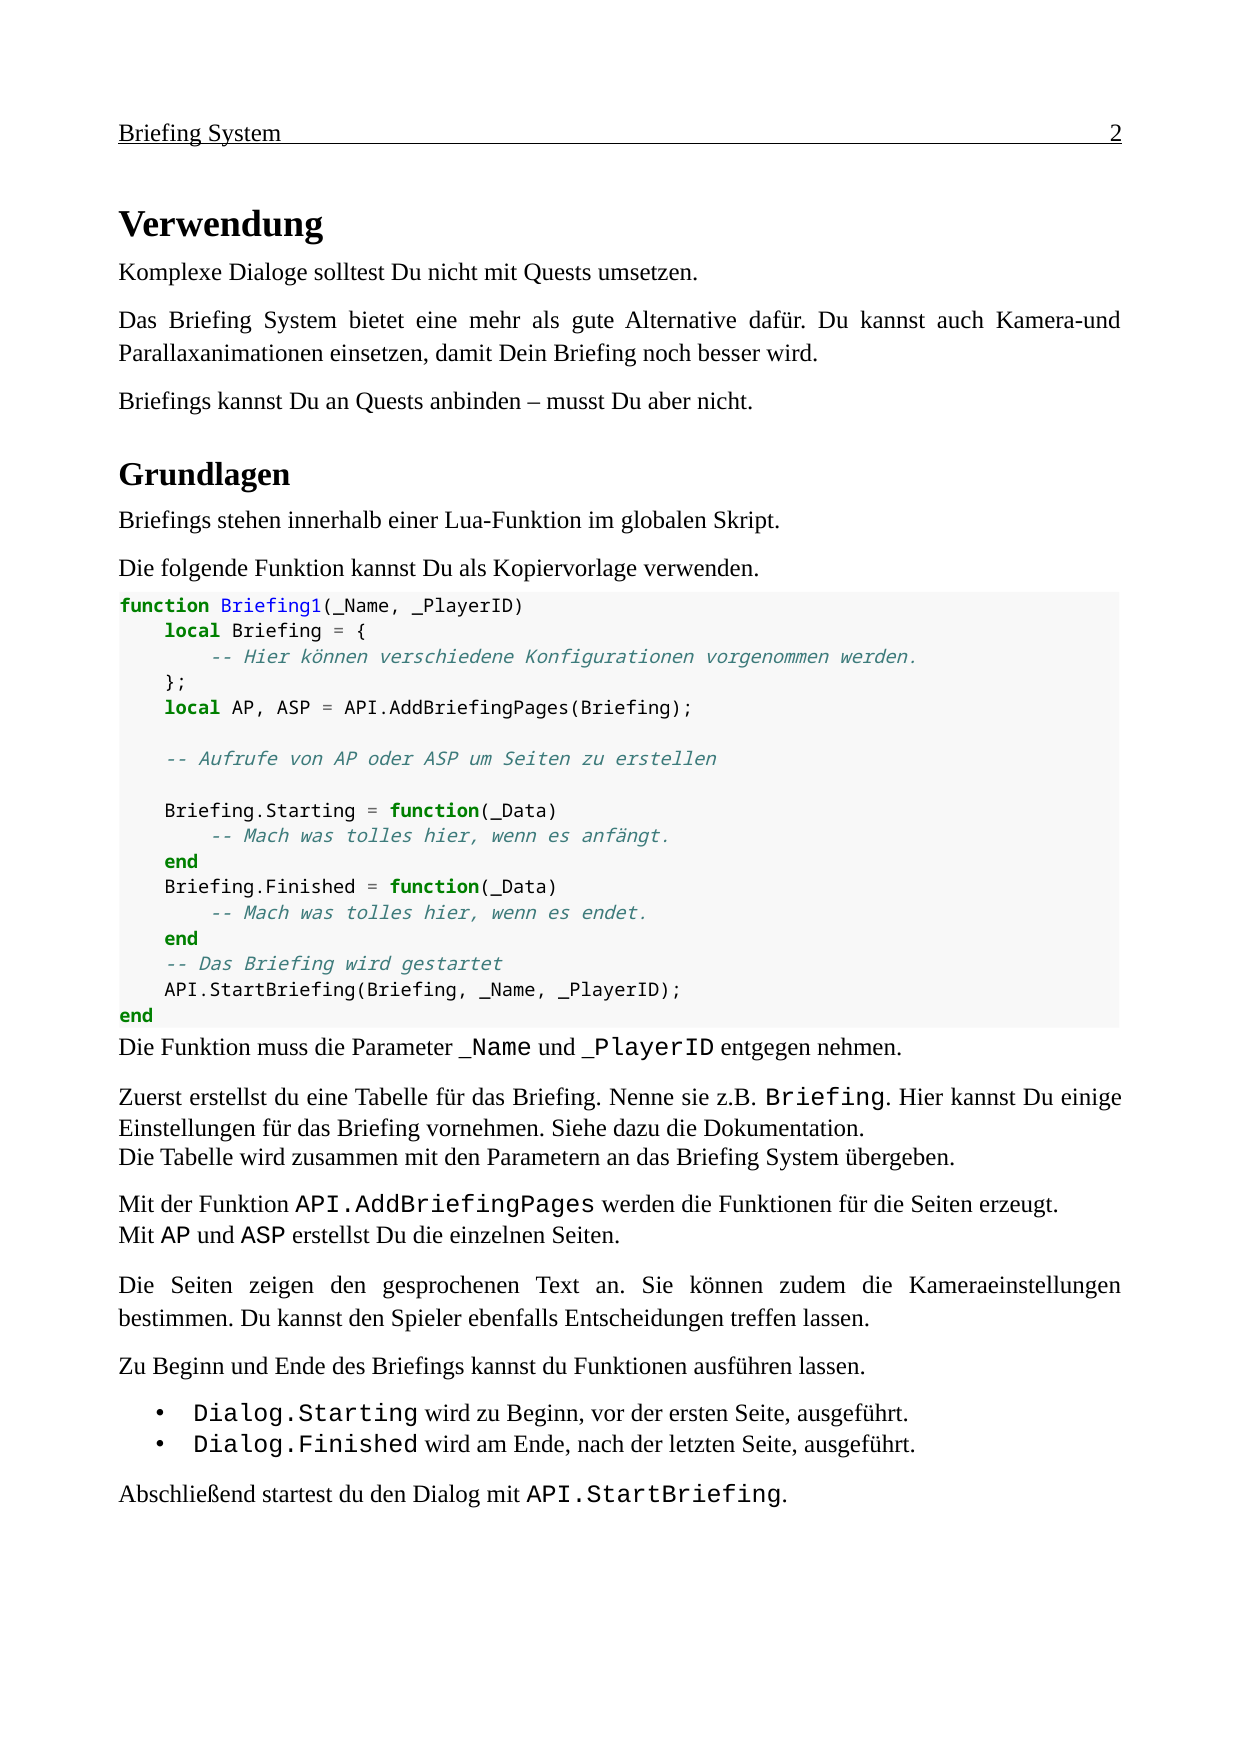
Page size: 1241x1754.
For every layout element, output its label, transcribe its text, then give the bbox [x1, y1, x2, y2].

text Das Briefing System bietet eine mehr als gute Alternative dafür. Du kannst auch Kamera-und Parallaxanimationen einsetzen, damit Dein Briefing noch besser wird. [118, 305, 1122, 367]
text Mit der Funktion API.AddBriefingPages werden die Funktionen für die Seiten erzeugt. [118, 1189, 1122, 1220]
text Mit AP und ASP erstellst Du die einzelnen Seiten. [118, 1220, 1122, 1251]
text Zu Beginn und Ende des Briefings kannst du Funktionen ausführen lassen. [118, 1351, 1122, 1379]
text Die Tabelle wird zusammen mit den Parametern an das Briefing System übergeben. [118, 1142, 1122, 1170]
subtitle Verwendung [118, 201, 1122, 245]
text Die Funktion muss die Parameter _Name und _PlayerID entgegen nehmen. [118, 600, 1122, 1063]
text Die folgende Funktion kannst Du als Kopiervorlage verwenden. [118, 553, 1122, 581]
text Zuerst erstellst du eine Tabelle für das Briefing. Nenne sie z.B. Briefing. Hier kannst Du einige Einstellungen für das Briefing vornehmen. Siehe dazu die Dokumentation. [118, 1082, 1122, 1142]
text Briefings kannst Du an Quests anbinden – musst Du aber nicht. [118, 386, 1122, 414]
list Dialog.Finished wird am Ende, nach der letzten Seite, ausgeführt. [156, 1429, 1122, 1460]
text Komplexe Dialoge solltest Du nicht mit Quests umsetzen. [118, 257, 1122, 286]
text Die Seiten zeigen den gesprochenen Text an. Sie können zudem die Kameraeinstellungen bestimmen. Du kannst den Spieler ebenfalls Entscheidungen treffen lassen. [118, 1270, 1122, 1332]
text Abschließend startest du den Dialog mit API.StartBriefing. [118, 1479, 1122, 1510]
list Dialog.Starting wird zu Beginn, vor der ersten Seite, ausgeführt. [156, 1398, 1122, 1429]
subtitle Grundlagen [118, 454, 1122, 492]
text Briefings stehen innerhalb einer Lua-Funktion im globalen Skript. [118, 505, 1122, 534]
